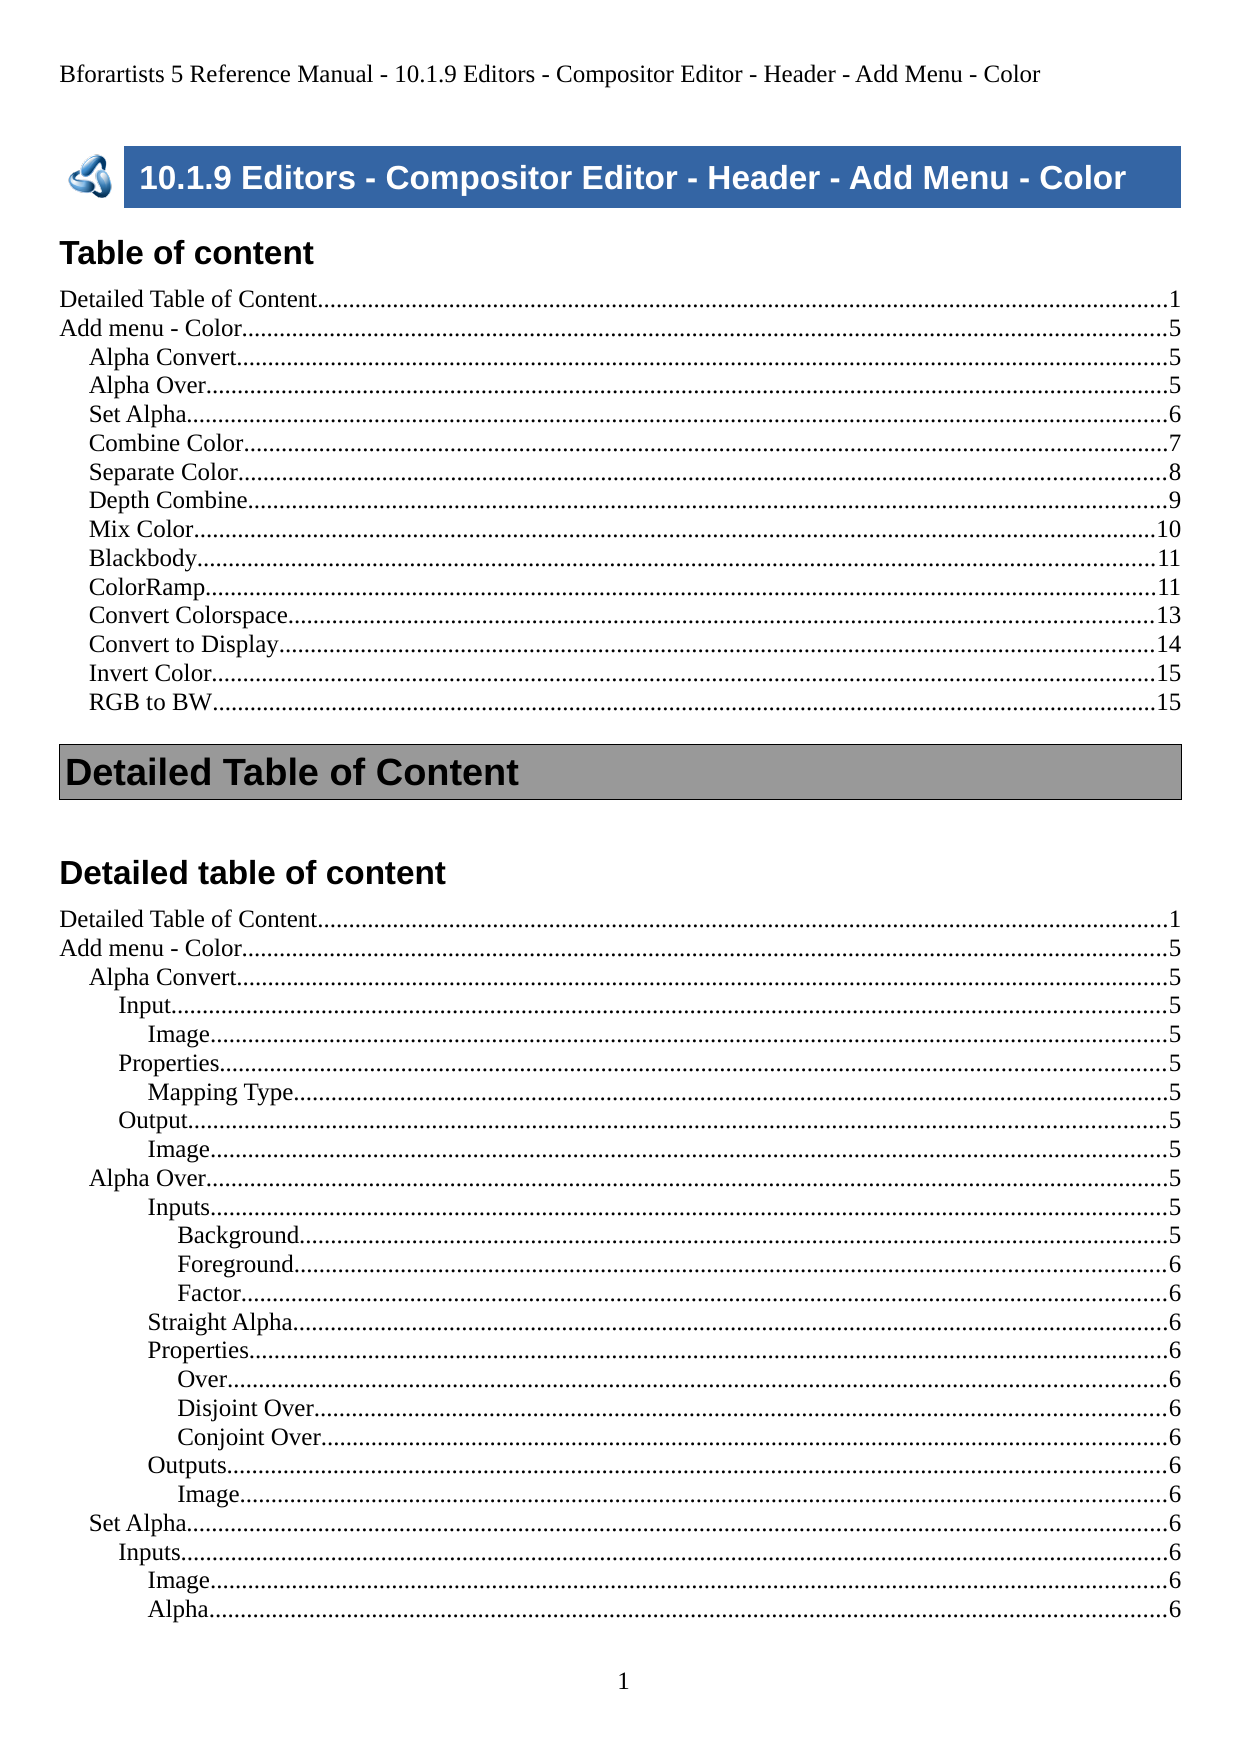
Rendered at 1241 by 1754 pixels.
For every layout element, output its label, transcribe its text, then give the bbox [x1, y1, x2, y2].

picture [65, 152, 114, 201]
text Add menu - Color 5 [59, 933, 1181, 962]
text Output 5 [118, 1105, 1181, 1134]
text Convert to Display 14 [88, 629, 1181, 658]
text Over 6 [177, 1364, 1181, 1393]
text Invert Color 15 [88, 658, 1181, 687]
text Image 6 [147, 1565, 1181, 1594]
text Set Alpha 6 [88, 399, 1181, 428]
text Alpha 6 [147, 1594, 1181, 1623]
text Set Alpha 6 [88, 1508, 1181, 1537]
text Disjoint Over 6 [177, 1393, 1181, 1422]
text Depth Combine 9 [88, 485, 1181, 514]
text Convert Colorspace 13 [88, 600, 1181, 629]
text ColorRamp 11 [88, 572, 1181, 600]
text Straight Alpha 6 [147, 1307, 1181, 1335]
text Properties 5 [118, 1048, 1181, 1077]
text Alpha Convert 5 [88, 962, 1181, 990]
text Add menu - Color 5 [59, 313, 1181, 342]
table_header Detailed Table of Content [60, 745, 1181, 799]
text Separate Color 8 [88, 457, 1181, 485]
text Factor 6 [177, 1278, 1181, 1307]
text Image 5 [147, 1134, 1181, 1163]
subtitle Detailed table of content [59, 853, 1181, 892]
text RGB to BW 15 [88, 687, 1181, 715]
text Properties 6 [147, 1335, 1181, 1364]
text Image 5 [147, 1019, 1181, 1048]
text Combine Color 7 [88, 428, 1181, 457]
text Foreground 6 [177, 1249, 1181, 1278]
text Image 6 [177, 1479, 1181, 1508]
text Alpha Convert 5 [88, 342, 1181, 370]
text Inputs 5 [147, 1192, 1181, 1220]
text Mapping Type 5 [147, 1077, 1181, 1105]
text Inputs 6 [118, 1537, 1181, 1565]
text Detailed Table of Content 1 [59, 904, 1181, 933]
text Blackbody 11 [88, 543, 1181, 572]
text Alpha Over 5 [88, 1163, 1181, 1192]
text Background 5 [177, 1220, 1181, 1249]
text Alpha Over 5 [88, 370, 1181, 399]
subtitle Table of content [59, 233, 1181, 272]
table_header [59, 146, 124, 208]
text Conjoint Over 6 [177, 1422, 1181, 1450]
text Mix Color 10 [88, 514, 1181, 543]
text Outputs 6 [147, 1450, 1181, 1479]
text Detailed Table of Content 1 [59, 284, 1181, 313]
table_header 10.1.9 Editors - Compositor Editor - Header - Add Menu - Color [124, 146, 1181, 208]
text Input 5 [118, 990, 1181, 1019]
